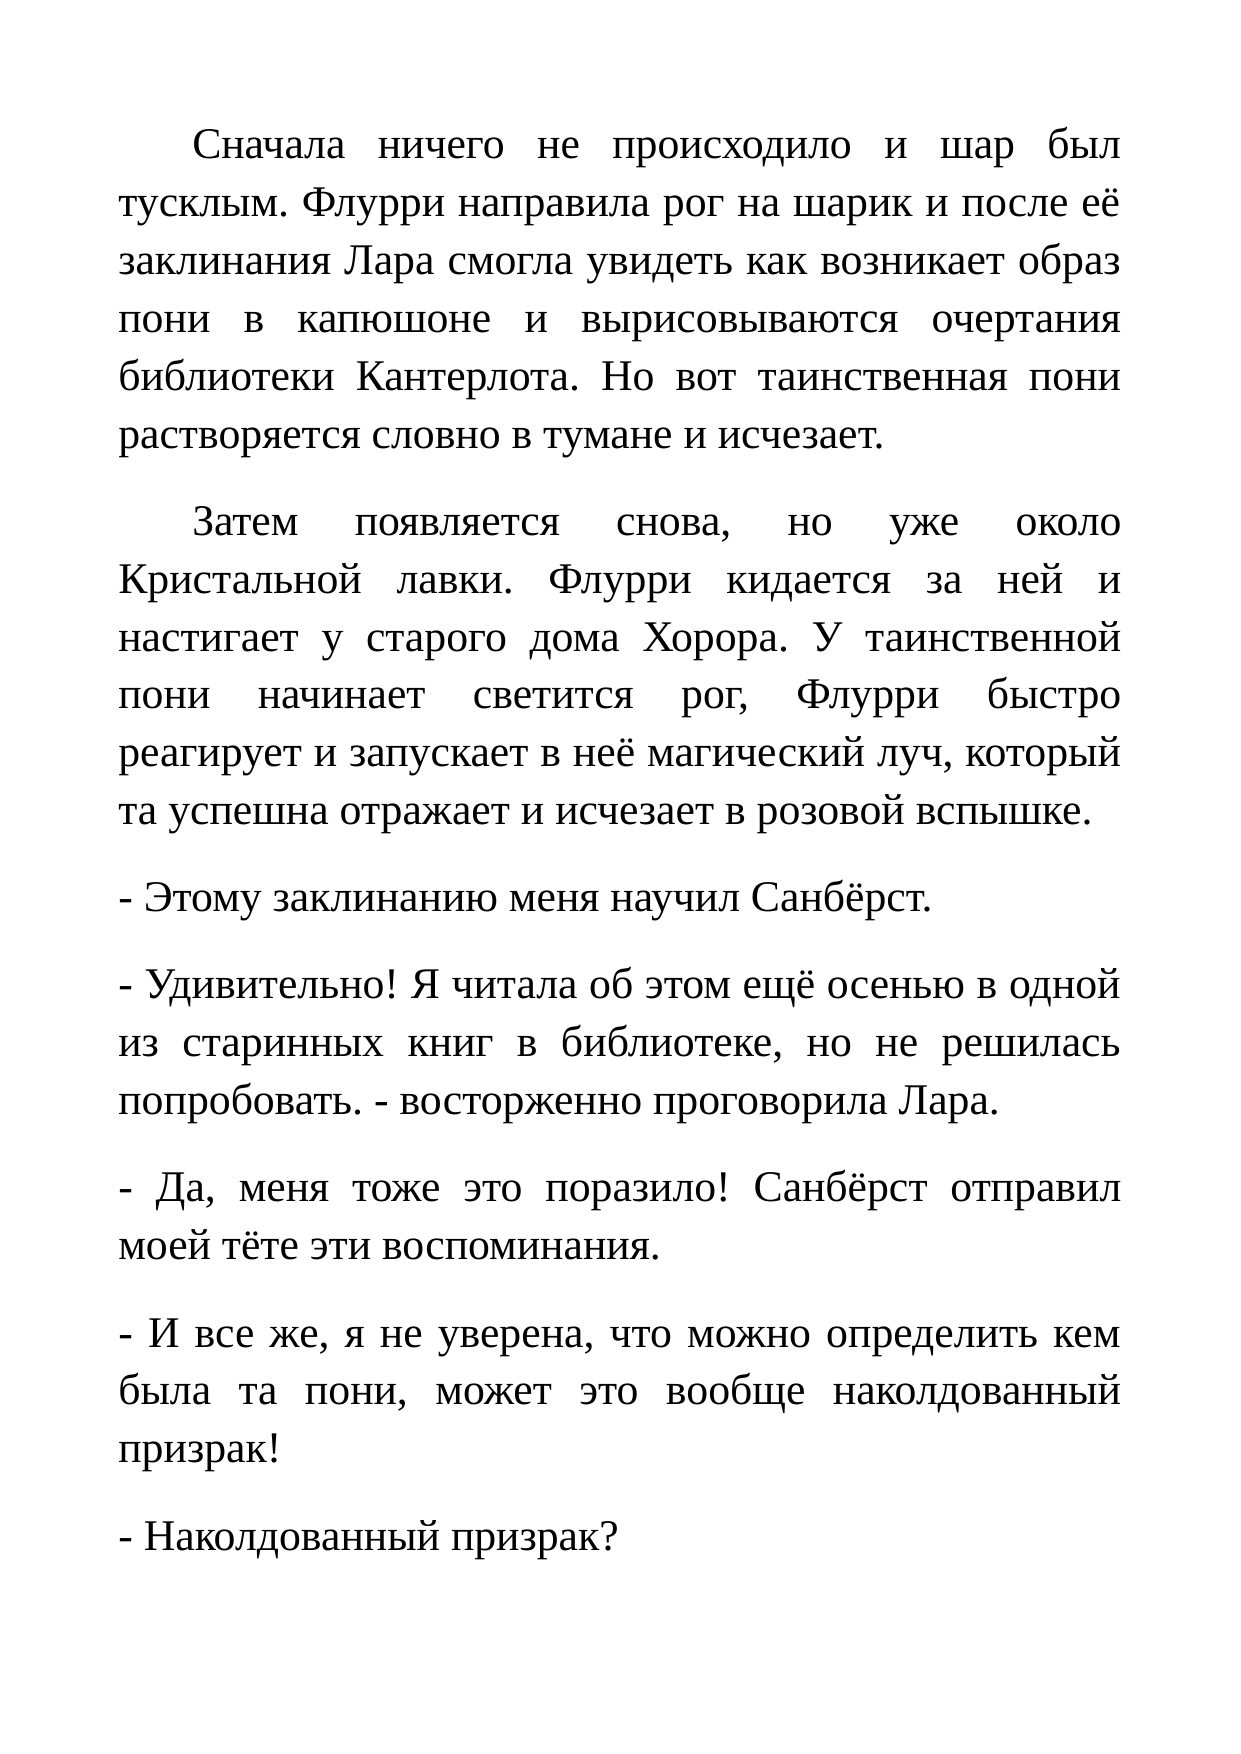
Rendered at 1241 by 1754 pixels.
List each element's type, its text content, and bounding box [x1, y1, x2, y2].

text Затем появляется снова, но уже около Кристальной лавки. Флурри кидается за ней и настигает у старого дома Хорора. У таинственной пони начинает светится рог, Флурри быстро реагирует и запускает в неё магический луч, который та успешна отражает и исчезает в розовой вспышке. [118, 494, 1122, 834]
text - Наколдованный призрак? [118, 1509, 1122, 1559]
text Сначала ничего не происходило и шар был тусклым. Флурри направила рог на шарик и после её заклинания Лара смогла увидеть как возникает образ пони в капюшоне и вырисовываются очертания библиотеки Кантерлота. Но вот таинственная пони растворяется словно в тумане и исчезает. [118, 118, 1122, 457]
text - Удивительно! Я читала об этом ещё осенью в одной из старинных книг в библиотеке, но не решилась попробовать. - восторженно проговорила Лара. [118, 958, 1122, 1124]
text - Да, меня тоже это поразило! Санбёрст отправил моей тёте эти воспоминания. [118, 1161, 1122, 1269]
text - И все же, я не уверена, что можно определить кем была та пони, может это вообще наколдованный призрак! [118, 1306, 1122, 1472]
text - Этому заклинанию меня научил Санбёрст. [118, 871, 1122, 921]
